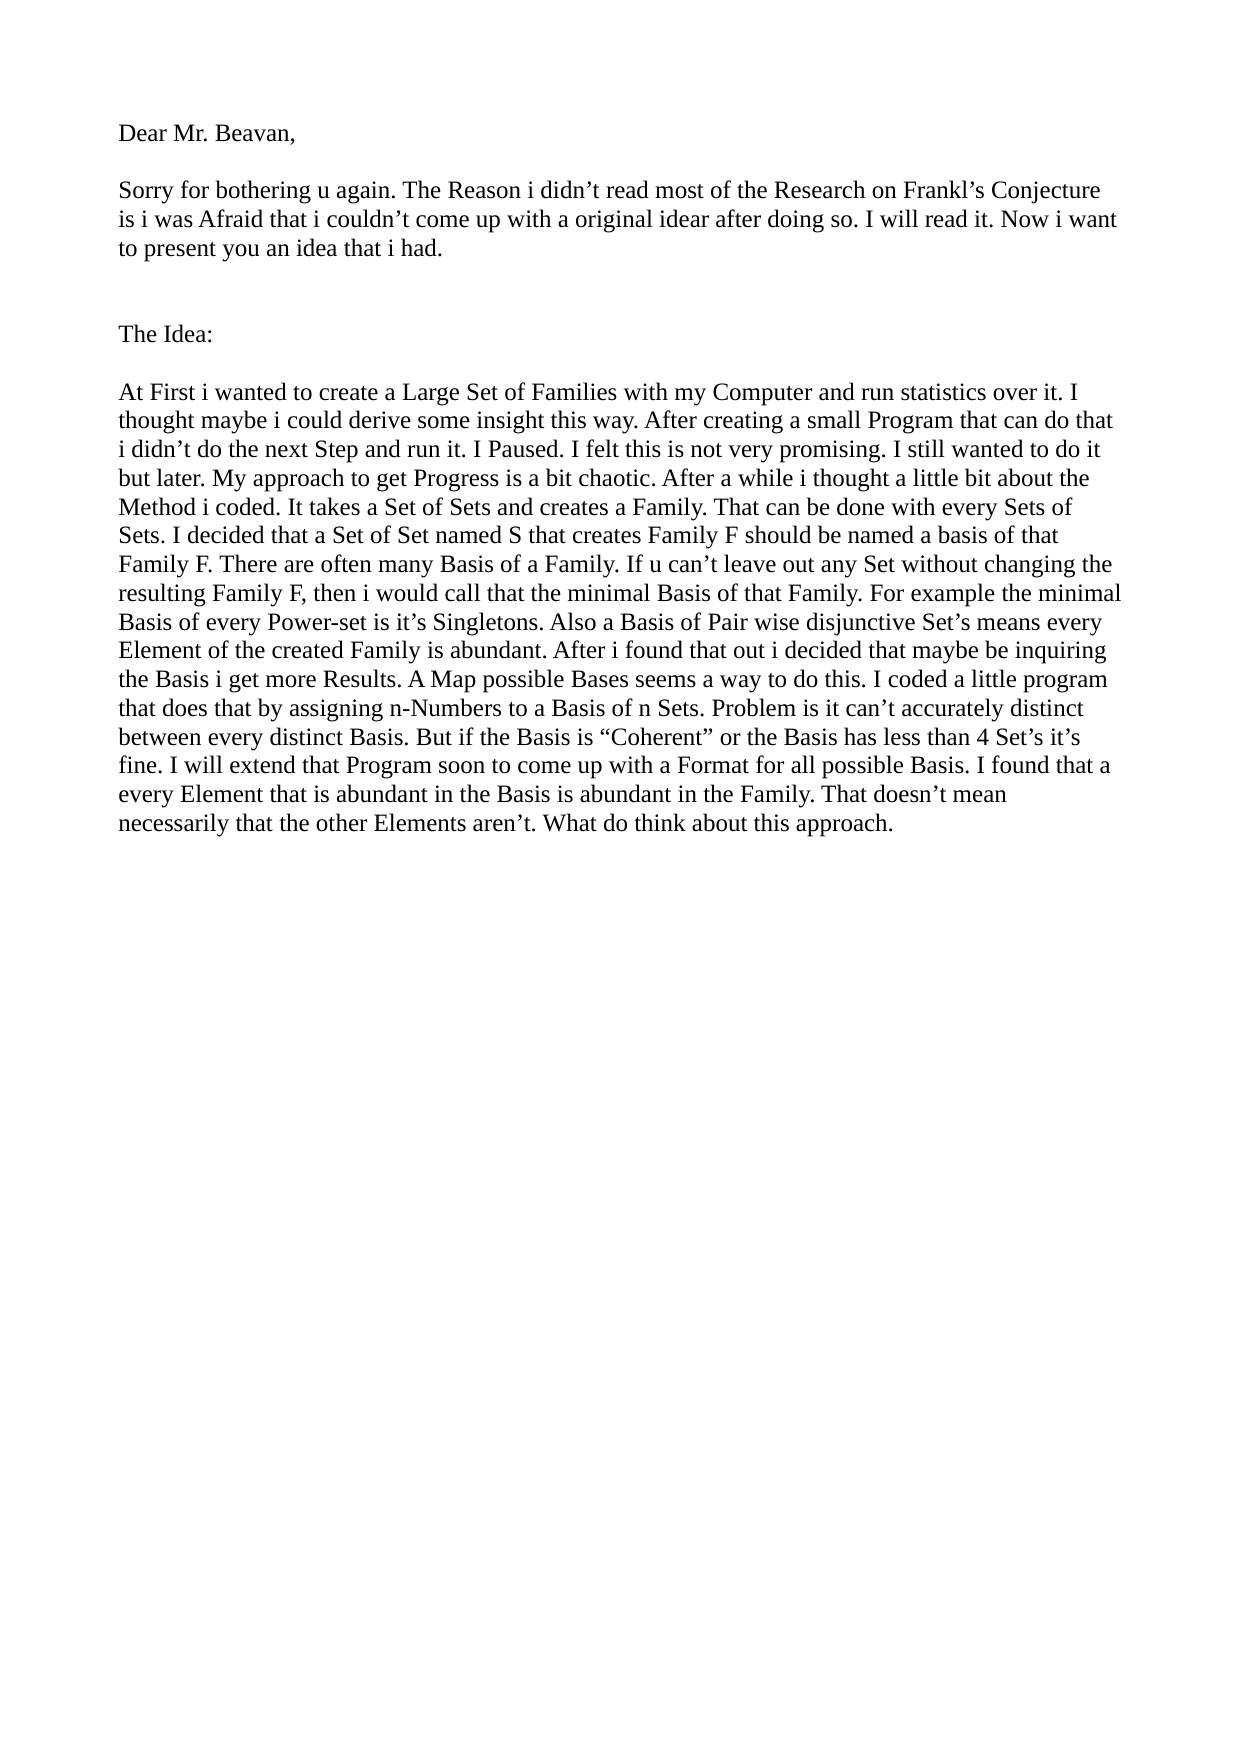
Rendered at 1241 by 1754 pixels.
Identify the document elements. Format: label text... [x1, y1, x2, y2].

text Dear Mr. Beavan, Sorry for bothering u again. The Reason i didn’t read most of the Research on Frankl’s Conjecture is i was Afraid that i couldn’t come up with a original idear after doing so. I will read it. Now i want to present you an idea that i had. The Idea: At First i wanted to create a Large Set of Families with my Computer and run statistics over it. I thought maybe i could derive some insight this way. After creating a small Program that can do that i didn’t do the next Step and run it. I Paused. I felt this is not very promising. I still wanted to do it but later. My approach to get Progress is a bit chaotic. After a while i thought a little bit about the Method i coded. It takes a Set of Sets and creates a Family. That can be done with every Sets of Sets. I decided that a Set of Set named S that creates Family F should be named a basis of that Family F. There are often many Basis of a Family. If u can’t leave out any Set without changing the resulting Family F, then i would call that the minimal Basis of that Family. For example the minimal Basis of every Power-set is it’s Singletons. Also a Basis of Pair wise disjunctive Set’s means every Element of the created Family is abundant. After i found that out i decided that maybe be inquiring the Basis i get more Results. A Map possible Bases seems a way to do this. I coded a little program that does that by assigning n-Numbers to a Basis of n Sets. Problem is it can’t accurately distinct between every distinct Basis. But if the Basis is “Coherent” or the Basis has less than 4 Set’s it’s fine. I will extend that Program soon to come up with a Format for all possible Basis. I found that a every Element that is abundant in the Basis is abundant in the Family. That doesn’t mean necessarily that the other Elements aren’t. What do think about this approach. [118, 118, 1122, 837]
